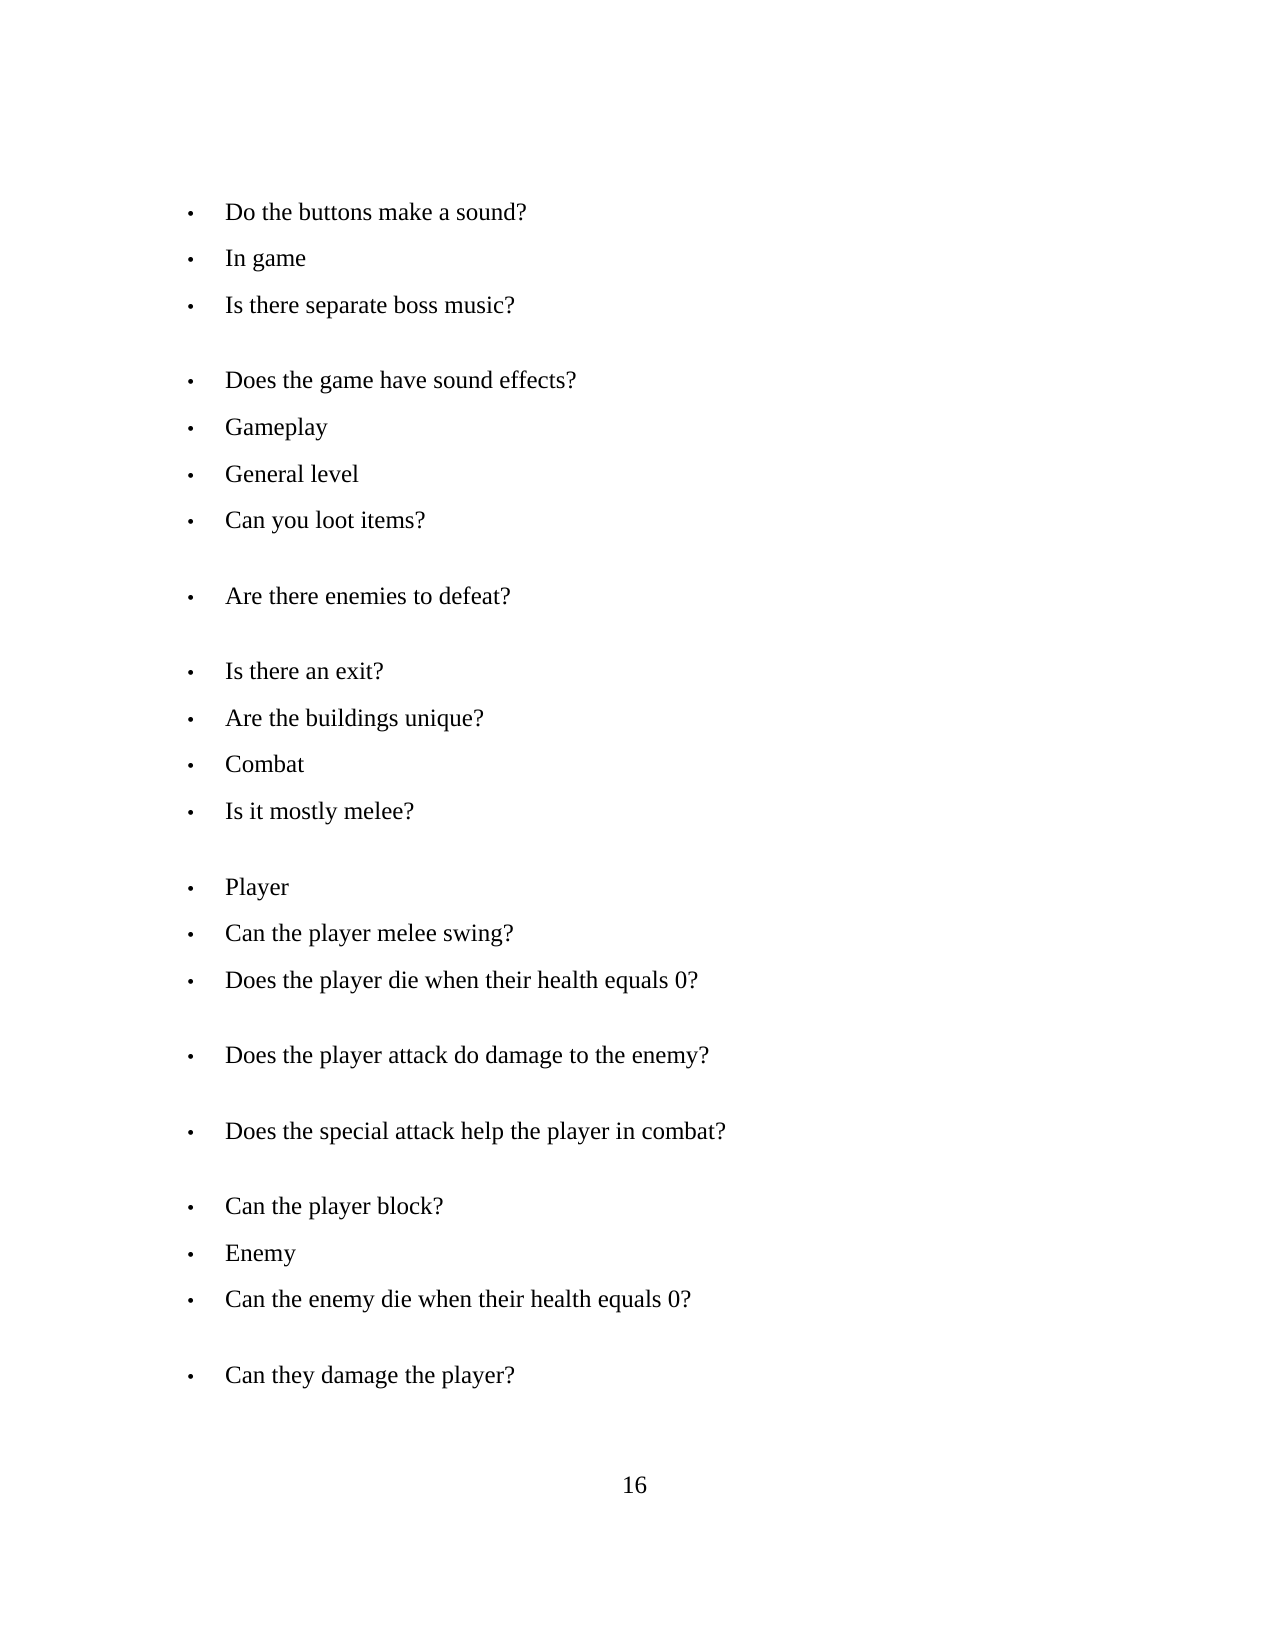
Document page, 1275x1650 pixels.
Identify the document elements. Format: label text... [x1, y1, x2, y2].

list Can the player block? [187, 1191, 1125, 1220]
list Does the special attack help the player in combat? [187, 1116, 1125, 1173]
list Can you loot items? [187, 505, 1125, 563]
list Is there an exit? [187, 656, 1125, 685]
list Can they damage the player? [187, 1360, 1125, 1417]
list Can the player melee swing? [187, 918, 1125, 947]
list Player [187, 872, 1125, 900]
list Do the buttons make a sound? [187, 197, 1125, 225]
list General level [187, 459, 1125, 487]
list In game [187, 243, 1125, 272]
list [187, 150, 1125, 179]
list Is it mostly melee? [187, 796, 1125, 854]
list Gameplay [187, 412, 1125, 441]
list Does the player die when their health equals 0? [187, 965, 1125, 1022]
list Are the buildings unique? [187, 703, 1125, 732]
list Enemy [187, 1238, 1125, 1267]
list Combat [187, 749, 1125, 778]
list Can the enemy die when their health equals 0? [187, 1284, 1125, 1342]
list Are there enemies to defeat? [187, 581, 1125, 638]
list Does the game have sound effects? [187, 365, 1125, 394]
list Does the player attack do damage to the enemy? [187, 1040, 1125, 1098]
list Is there separate boss music? [187, 290, 1125, 347]
